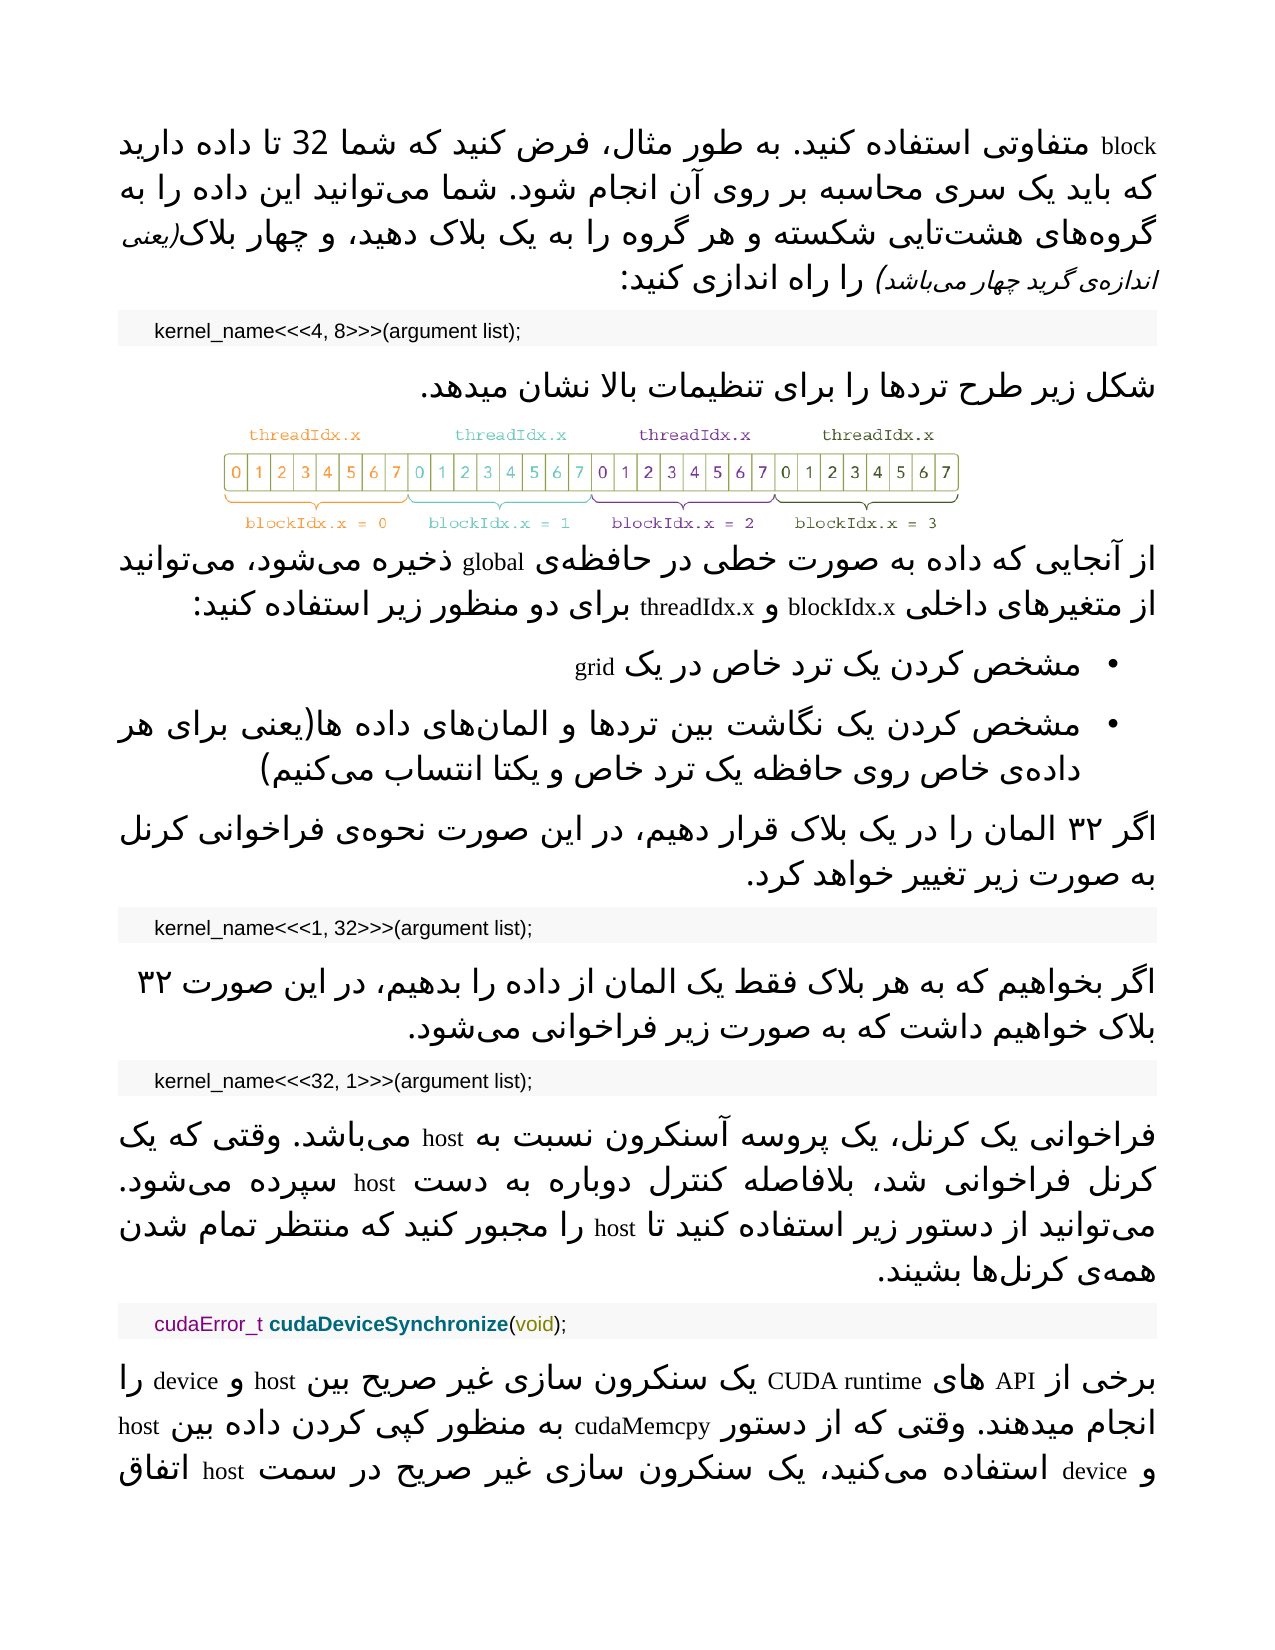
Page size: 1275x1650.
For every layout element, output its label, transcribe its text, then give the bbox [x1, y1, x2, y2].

picture [118, 406, 1157, 535]
text kernel_name<<<4, 8>>>(argument list); [118, 310, 1157, 346]
text فراخوانی یک کرنل، یک پروسه آسنکرون نسبت به host می‌باشد. وقتی که یک کرنل فراخوانی شد، بلافاصله کنترل دوباره به دست host سپرده می‌شود. می‌توانید از دستور زیر استفاده کنید تا host را مجبور کنید که منتظر تمام شدن همه‌ی کرنل‌ها بشیند. [118, 1111, 1157, 1291]
text اگر ۳۲ المان را در یک بلاک قرار دهیم، در این صورت نحوه‌ی فراخوانی کرنل به صورت زیر تغییر خواهد کرد. [118, 805, 1157, 895]
text cudaError_t cudaDeviceSynchronize(void); [118, 1303, 1157, 1339]
text از آنجایی که داده به صورت خطی در حافظه‌ی global ذخیره می‌شود، می‌توانید از متغیرهای داخلی blockIdx.x و threadIdx.x برای دو منظور زیر استفاده کنید: [118, 535, 1157, 625]
text اگر بخواهیم که به هر بلاک فقط یک المان از داده را بدهیم، در این صورت ۳۲ بلاک خواهیم داشت که به صورت زیر فراخوانی می‌شود. [118, 958, 1157, 1048]
text برخی از API های CUDA runtime یک سنکرون سازی غیر صریح بین host و device را انجام میدهند. وقتی که از دستور cudaMemcpy به منظور کپی کردن داده بین host و device استفاده می‌کنید، یک سنکرون سازی غیر صریح در سمت host اتفاق می‌افتد و برنامه‌ی سمت host باید منتظر بماند تا داده به صورت کامل کپی شود. [118, 1354, 1157, 1489]
list مشخص کردن یک ترد خاص در یک grid [118, 640, 1119, 685]
text ترد‌هایی که درون یک بلاک هستند به راحتی می‌توانند با همدیگر ارتباط داشته باشند، و ترد‌هایی که متعلق به بلاک‌های مختلف هستند نمی‌توانند با همدیگر ارتباطی داشته باشند. برای یک مساله‌ی داده شده، شما می‌توانید از grid و block متفاوتی استفاده کنید. به طور مثال، فرض کنید که شما 32 تا داده دارید که باید یک سری محاسبه بر روی آن انجام شود. شما می‌توانید این داده را به گروه‌های هشت‌تایی شکسته و هر گروه را به یک بلاک دهید، و چهار بلاک(یعنی اندازه‌ی گرید چهار می‌باشد) را راه اندازی کنید: [118, 118, 1157, 298]
text شکل زیر طرح ترد‌ها را برای تنظیمات بالا نشان میدهد. [118, 361, 1157, 406]
list مشخص کردن یک نگاشت بین ترد‌ها و المان‌های داده ها(یعنی برای هر داده‌ی خاص روی حافظه یک ترد خاص و یکتا انتساب می‌کنیم) [118, 700, 1119, 790]
text kernel_name<<<1, 32>>>(argument list); [118, 907, 1157, 943]
text kernel_name<<<32, 1>>>(argument list); [118, 1060, 1157, 1096]
